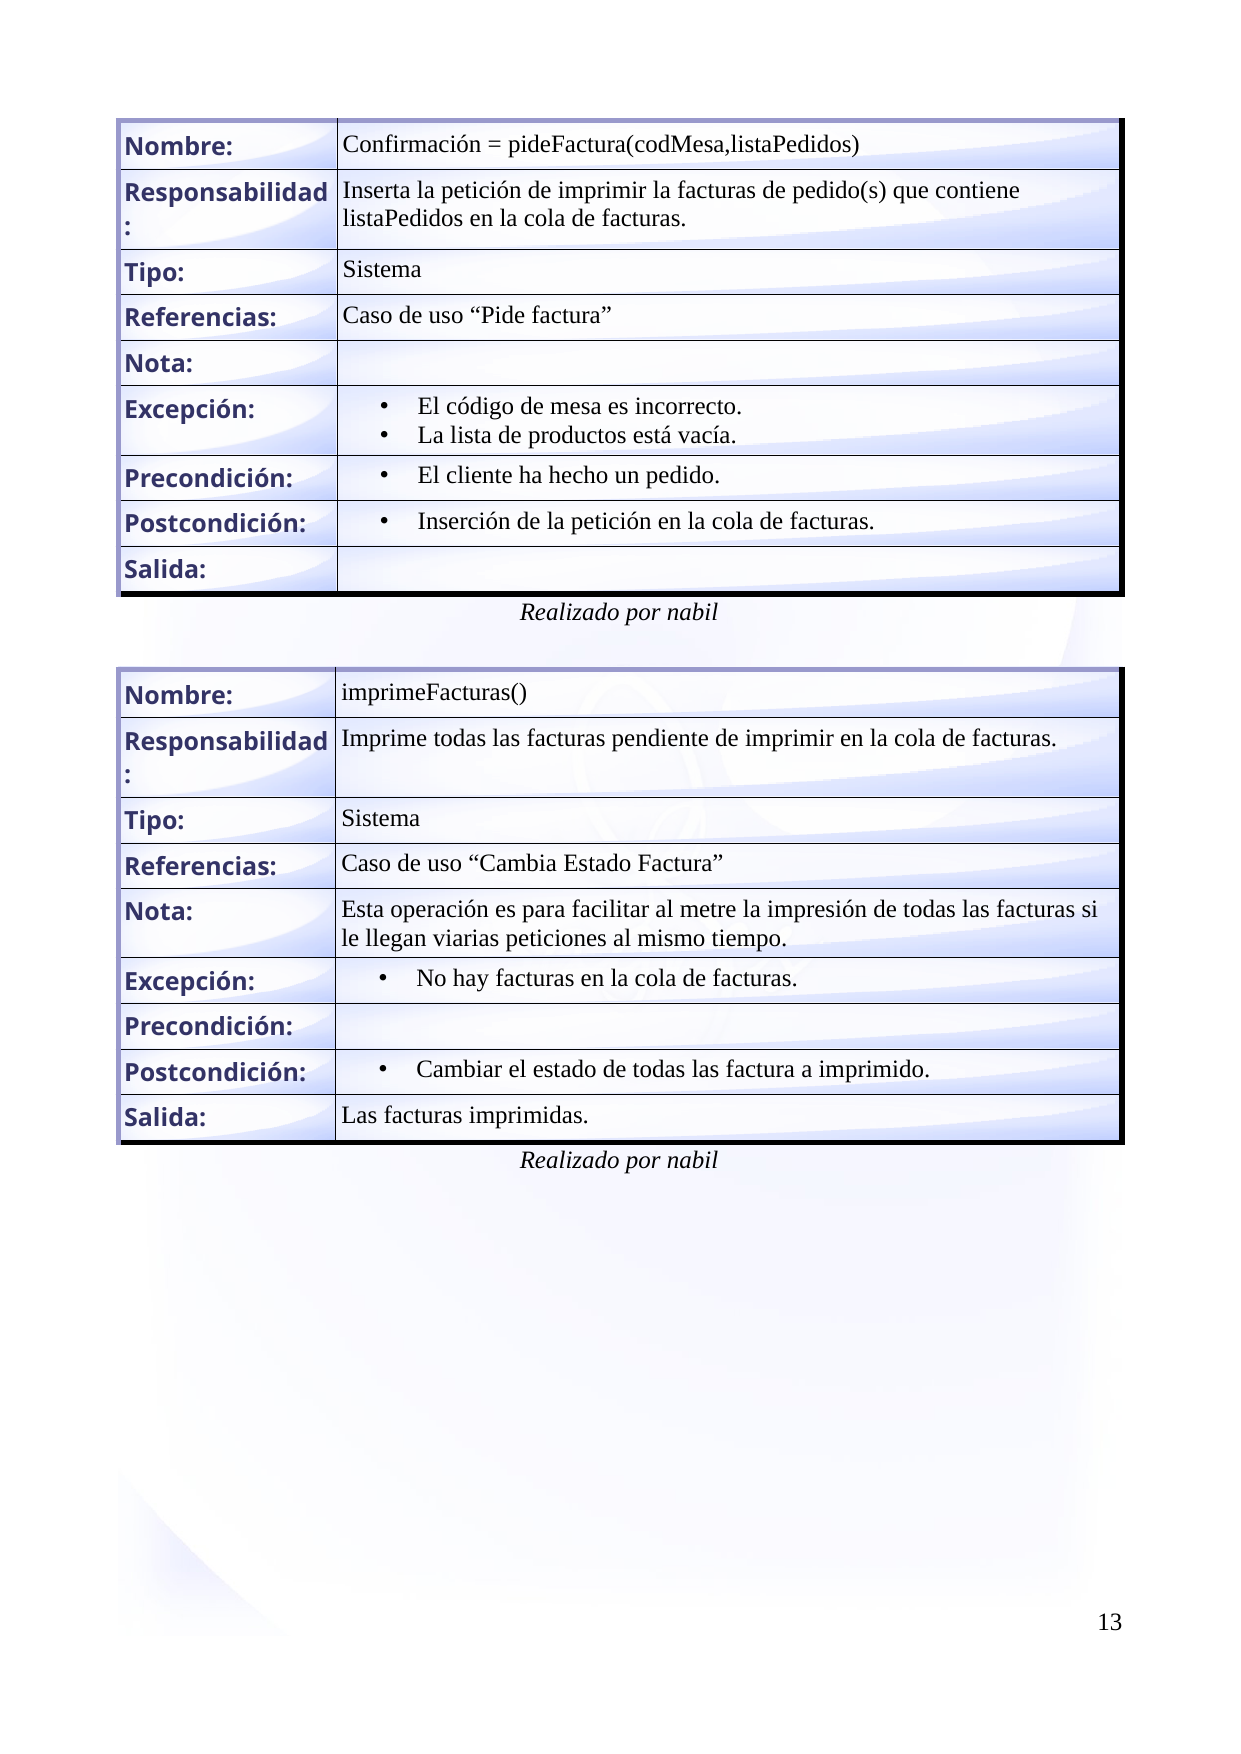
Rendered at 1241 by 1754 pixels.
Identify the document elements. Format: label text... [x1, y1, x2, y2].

table_header Nombre: [121, 672, 335, 717]
text Realizado por nabil [118, 597, 1122, 625]
picture [118, 1174, 1122, 1636]
table_cell Excepción: [121, 958, 335, 1003]
table_cell Las facturas imprimidas. [336, 1095, 1119, 1140]
table_cell El cliente ha hecho un pedido. [338, 456, 1119, 500]
table_cell Inserta la petición de imprimir la facturas de pedido(s) que contiene listaPedidos en la cola de facturas. [338, 170, 1119, 248]
table_cell Sistema [338, 250, 1119, 294]
table_cell No hay facturas en la cola de facturas. [336, 958, 1119, 1003]
table_cell Inserción de la petición en la cola de facturas. [338, 501, 1119, 546]
table_cell Tipo: [121, 250, 337, 294]
table_cell Postcondición: [121, 1050, 335, 1094]
table_cell [338, 341, 1119, 385]
table_cell Imprime todas las facturas pendiente de imprimir en la cola de facturas. [336, 718, 1119, 797]
table_cell Caso de uso “Cambia Estado Factura” [336, 844, 1119, 888]
table_cell Excepción: [121, 386, 337, 454]
table_cell Caso de uso “Pide factura” [338, 295, 1119, 340]
table_header imprimeFacturas() [336, 672, 1119, 717]
table_cell Salida: [121, 1095, 335, 1140]
table_cell Esta operación es para facilitar al metre la impresión de todas las facturas si le llegan viarias peticiones al mismo tiempo. [336, 889, 1119, 957]
table_cell Nota: [121, 889, 335, 957]
table_cell [338, 547, 1119, 591]
table_cell Sistema [336, 798, 1119, 843]
table_cell Postcondición: [121, 501, 337, 546]
table_cell Referencias: [121, 844, 335, 888]
table_cell Tipo: [121, 798, 335, 843]
table_cell Nota: [121, 341, 337, 385]
table_cell Precondición: [121, 456, 337, 500]
table_cell Salida: [121, 547, 337, 591]
table_cell Responsabilidad: [121, 718, 335, 797]
table_header Nombre: [121, 123, 337, 169]
table_cell Referencias: [121, 295, 337, 340]
picture [118, 625, 1122, 667]
table_cell Precondición: [121, 1004, 335, 1048]
table_cell [336, 1004, 1119, 1048]
text Realizado por nabil [118, 1145, 1122, 1174]
table_cell El código de mesa es incorrecto. La lista de productos está vacía. [338, 386, 1119, 454]
table_cell Responsabilidad: [121, 170, 337, 248]
table_cell Cambiar el estado de todas las factura a imprimido. [336, 1050, 1119, 1094]
table_header Confirmación = pideFactura(codMesa,listaPedidos) [338, 123, 1119, 169]
